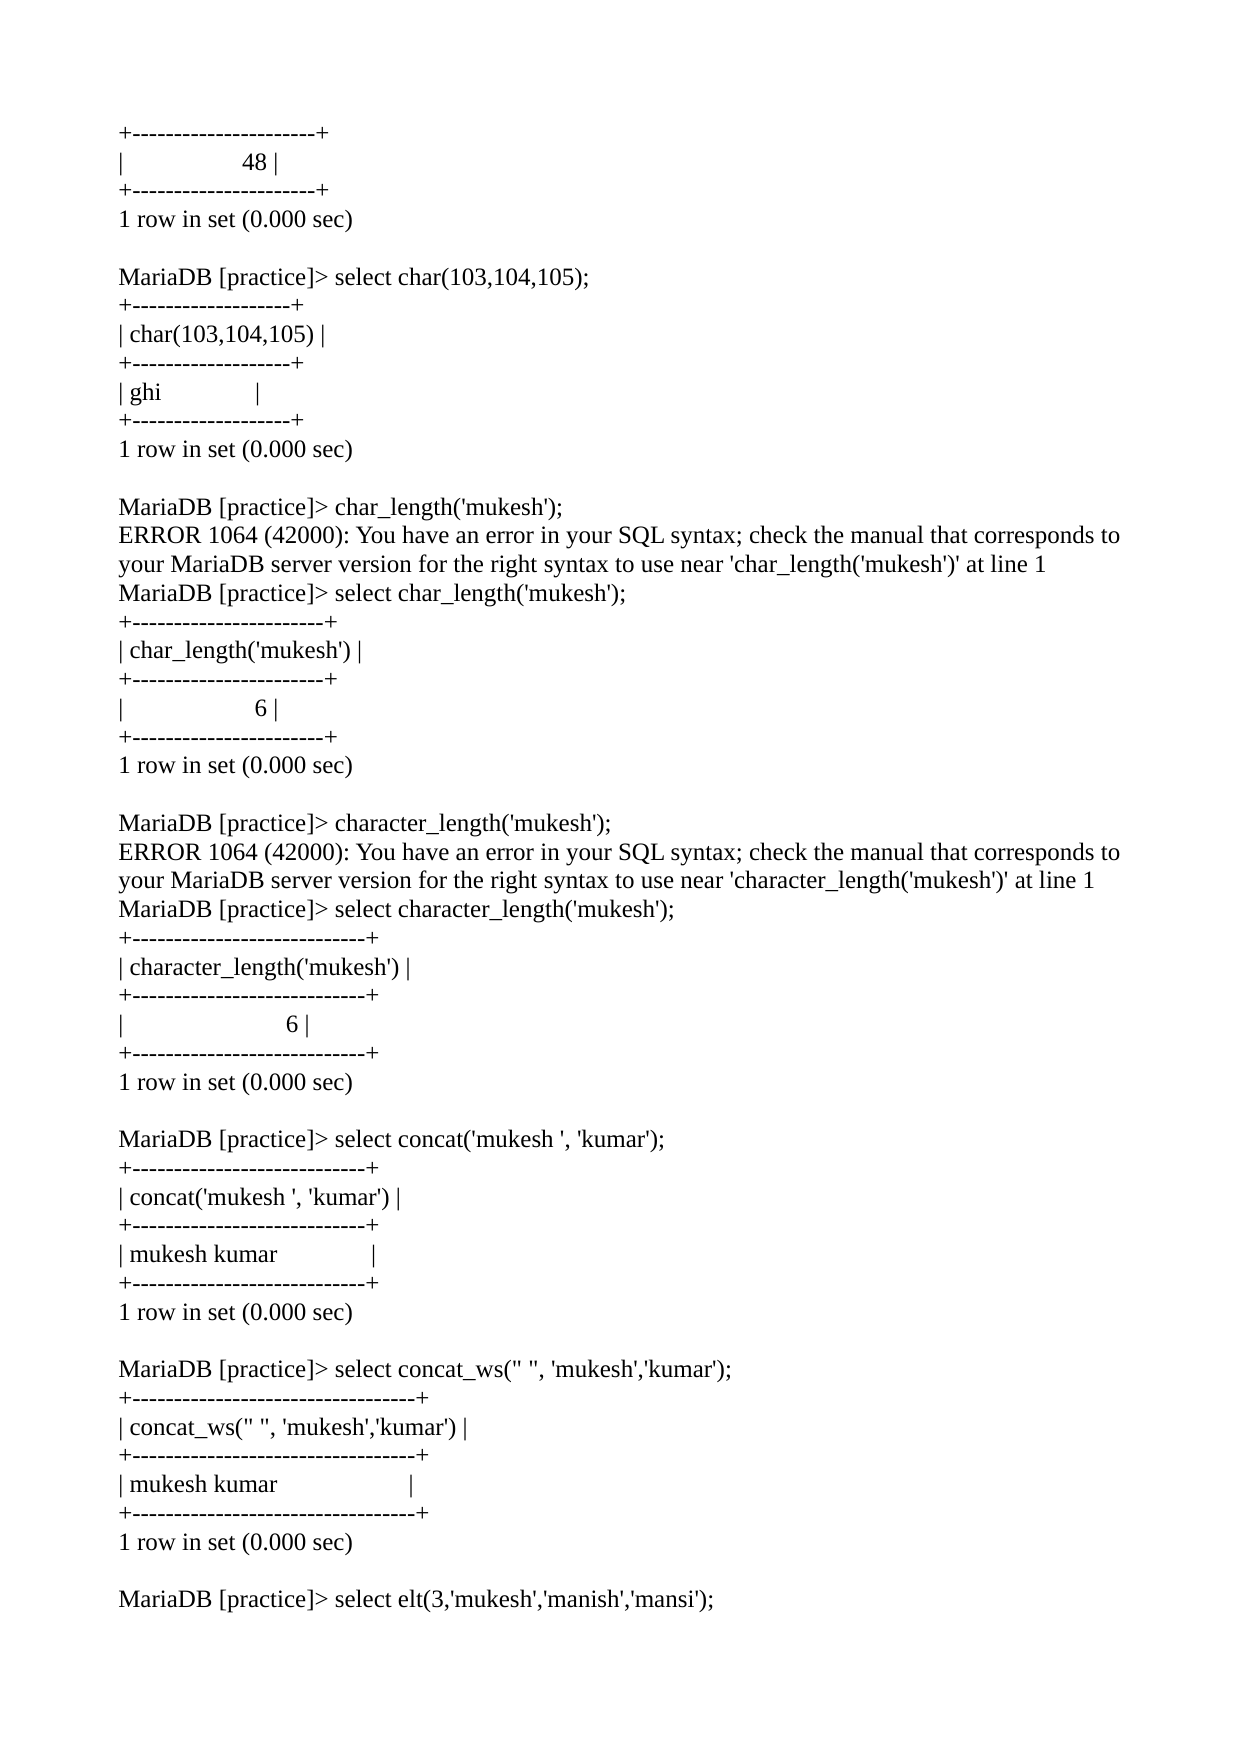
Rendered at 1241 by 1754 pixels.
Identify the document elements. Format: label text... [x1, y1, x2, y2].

text | ghi | [118, 377, 1122, 406]
text MariaDB [practice]> select char(103,104,105); [118, 262, 1122, 291]
text +----------------------------------+ [118, 1441, 1122, 1469]
text +----------------------------+ [118, 1153, 1122, 1182]
text 1 row in set (0.000 sec) [118, 1067, 1122, 1096]
text +----------------------+ [118, 176, 1122, 204]
text +----------------------------+ [118, 1268, 1122, 1297]
text | 6 | [118, 1009, 1122, 1038]
text +-------------------+ [118, 348, 1122, 377]
text +----------------------------------+ [118, 1383, 1122, 1412]
text +-------------------+ [118, 406, 1122, 434]
text +-----------------------+ [118, 722, 1122, 751]
text +----------------------------+ [118, 1211, 1122, 1239]
text MariaDB [practice]> character_length('mukesh'); [118, 808, 1122, 837]
text | character_length('mukesh') | [118, 952, 1122, 981]
text MariaDB [practice]> select elt(3,'mukesh','manish','mansi'); [118, 1584, 1122, 1613]
text | 48 | [118, 147, 1122, 176]
text | concat('mukesh ', 'kumar') | [118, 1182, 1122, 1211]
text 1 row in set (0.000 sec) [118, 1297, 1122, 1326]
text MariaDB [practice]> select char_length('mukesh'); [118, 578, 1122, 607]
text MariaDB [practice]> select concat('mukesh ', 'kumar'); [118, 1124, 1122, 1153]
text +-----------------------+ [118, 664, 1122, 693]
text | mukesh kumar | [118, 1239, 1122, 1268]
text | char_length('mukesh') | [118, 636, 1122, 664]
text +-------------------+ [118, 291, 1122, 319]
text 1 row in set (0.000 sec) [118, 204, 1122, 233]
text | concat_ws(" ", 'mukesh','kumar') | [118, 1412, 1122, 1441]
text 1 row in set (0.000 sec) [118, 434, 1122, 463]
text +-----------------------+ [118, 607, 1122, 636]
text MariaDB [practice]> select concat_ws(" ", 'mukesh','kumar'); [118, 1354, 1122, 1383]
text MariaDB [practice]> select character_length('mukesh'); [118, 894, 1122, 923]
text +----------------------------+ [118, 1038, 1122, 1067]
text 1 row in set (0.000 sec) [118, 751, 1122, 779]
text ERROR 1064 (42000): You have an error in your SQL syntax; check the manual that corresponds to your MariaDB server version for the right syntax to use near 'char_length('mukesh')' at line 1 [118, 521, 1122, 578]
text 1 row in set (0.000 sec) [118, 1527, 1122, 1556]
text +----------------------------------+ [118, 1498, 1122, 1527]
text | 6 | [118, 693, 1122, 722]
text +----------------------------+ [118, 923, 1122, 952]
text ERROR 1064 (42000): You have an error in your SQL syntax; check the manual that corresponds to your MariaDB server version for the right syntax to use near 'character_length('mukesh')' at line 1 [118, 837, 1122, 894]
text +----------------------+ [118, 118, 1122, 147]
text | mukesh kumar | [118, 1469, 1122, 1498]
text +----------------------------+ [118, 981, 1122, 1009]
text | char(103,104,105) | [118, 319, 1122, 348]
text MariaDB [practice]> char_length('mukesh'); [118, 492, 1122, 521]
